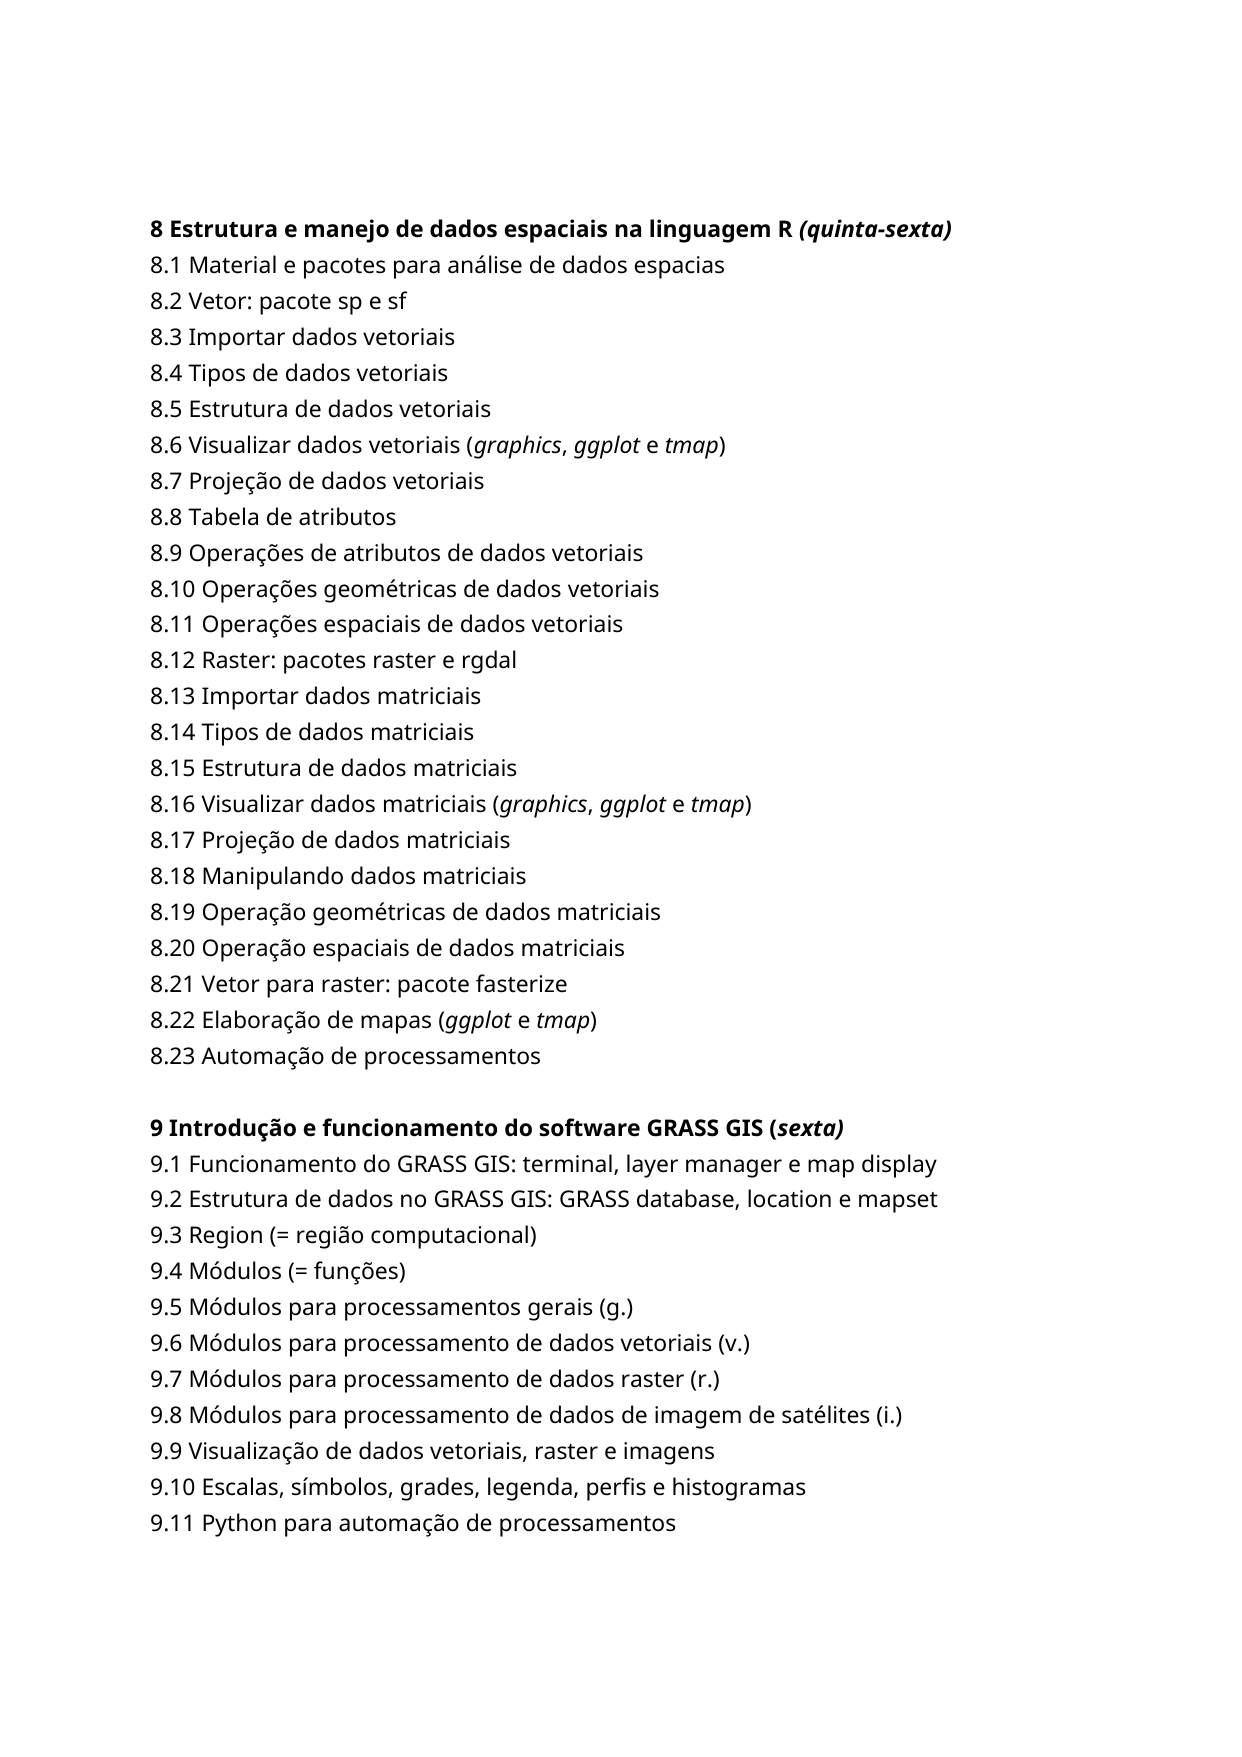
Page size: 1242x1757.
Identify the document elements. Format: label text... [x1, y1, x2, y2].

text 9.9 Visualização de dados vetoriais, raster e imagens [150, 1435, 1097, 1466]
text 8.13 Importar dados matriciais [150, 680, 1097, 712]
text 8.19 Operação geométricas de dados matriciais [150, 896, 1097, 927]
text 9.1 Funcionamento do GRASS GIS: terminal, layer manager e map display [150, 1147, 1097, 1179]
text 8.9 Operações de atributos de dados vetoriais [150, 537, 1097, 568]
text 8.16 Visualizar dados matriciais (graphics, ggplot e tmap) [150, 788, 1097, 819]
text 8.10 Operações geométricas de dados vetoriais [150, 572, 1097, 604]
text 8.2 Vetor: pacote sp e sf [150, 285, 1097, 316]
text 8.20 Operação espaciais de dados matriciais [150, 932, 1097, 963]
text 8.6 Visualizar dados vetoriais (graphics, ggplot e tmap) [150, 429, 1097, 460]
text 8.1 Material e pacotes para análise de dados espacias [150, 249, 1097, 280]
text 9.10 Escalas, símbolos, grades, legenda, perfis e histogramas [150, 1471, 1097, 1502]
text 9.8 Módulos para processamento de dados de imagem de satélites (i.) [150, 1399, 1097, 1430]
text 9.4 Módulos (= funções) [150, 1255, 1097, 1287]
text 8.22 Elaboração de mapas (ggplot e tmap) [150, 1004, 1097, 1035]
text 8.14 Tipos de dados matriciais [150, 716, 1097, 747]
text 8.21 Vetor para raster: pacote fasterize [150, 968, 1097, 999]
text 9 Introdução e funcionamento do software GRASS GIS (sexta) [150, 1112, 1097, 1143]
text 8.7 Projeção de dados vetoriais [150, 465, 1097, 496]
text 9.5 Módulos para processamentos gerais (g.) [150, 1291, 1097, 1322]
text 9.7 Módulos para processamento de dados raster (r.) [150, 1363, 1097, 1394]
text 8.23 Automação de processamentos [150, 1040, 1097, 1071]
text 9.11 Python para automação de processamentos [150, 1507, 1097, 1538]
text 8.4 Tipos de dados vetoriais [150, 357, 1097, 388]
text 8.3 Importar dados vetoriais [150, 321, 1097, 352]
text 8.12 Raster: pacotes raster e rgdal [150, 644, 1097, 676]
text 8.5 Estrutura de dados vetoriais [150, 393, 1097, 424]
text 8.11 Operações espaciais de dados vetoriais [150, 608, 1097, 640]
text 8.8 Tabela de atributos [150, 501, 1097, 532]
text 8.15 Estrutura de dados matriciais [150, 752, 1097, 783]
text 8.17 Projeção de dados matriciais [150, 824, 1097, 855]
text 9.2 Estrutura de dados no GRASS GIS: GRASS database, location e mapset [150, 1183, 1097, 1215]
text 8.18 Manipulando dados matriciais [150, 860, 1097, 891]
text 8 Estrutura e manejo de dados espaciais na linguagem R (quinta-sexta) [150, 213, 1097, 244]
text 9.6 Módulos para processamento de dados vetoriais (v.) [150, 1327, 1097, 1358]
text 9.3 Region (= região computacional) [150, 1219, 1097, 1251]
